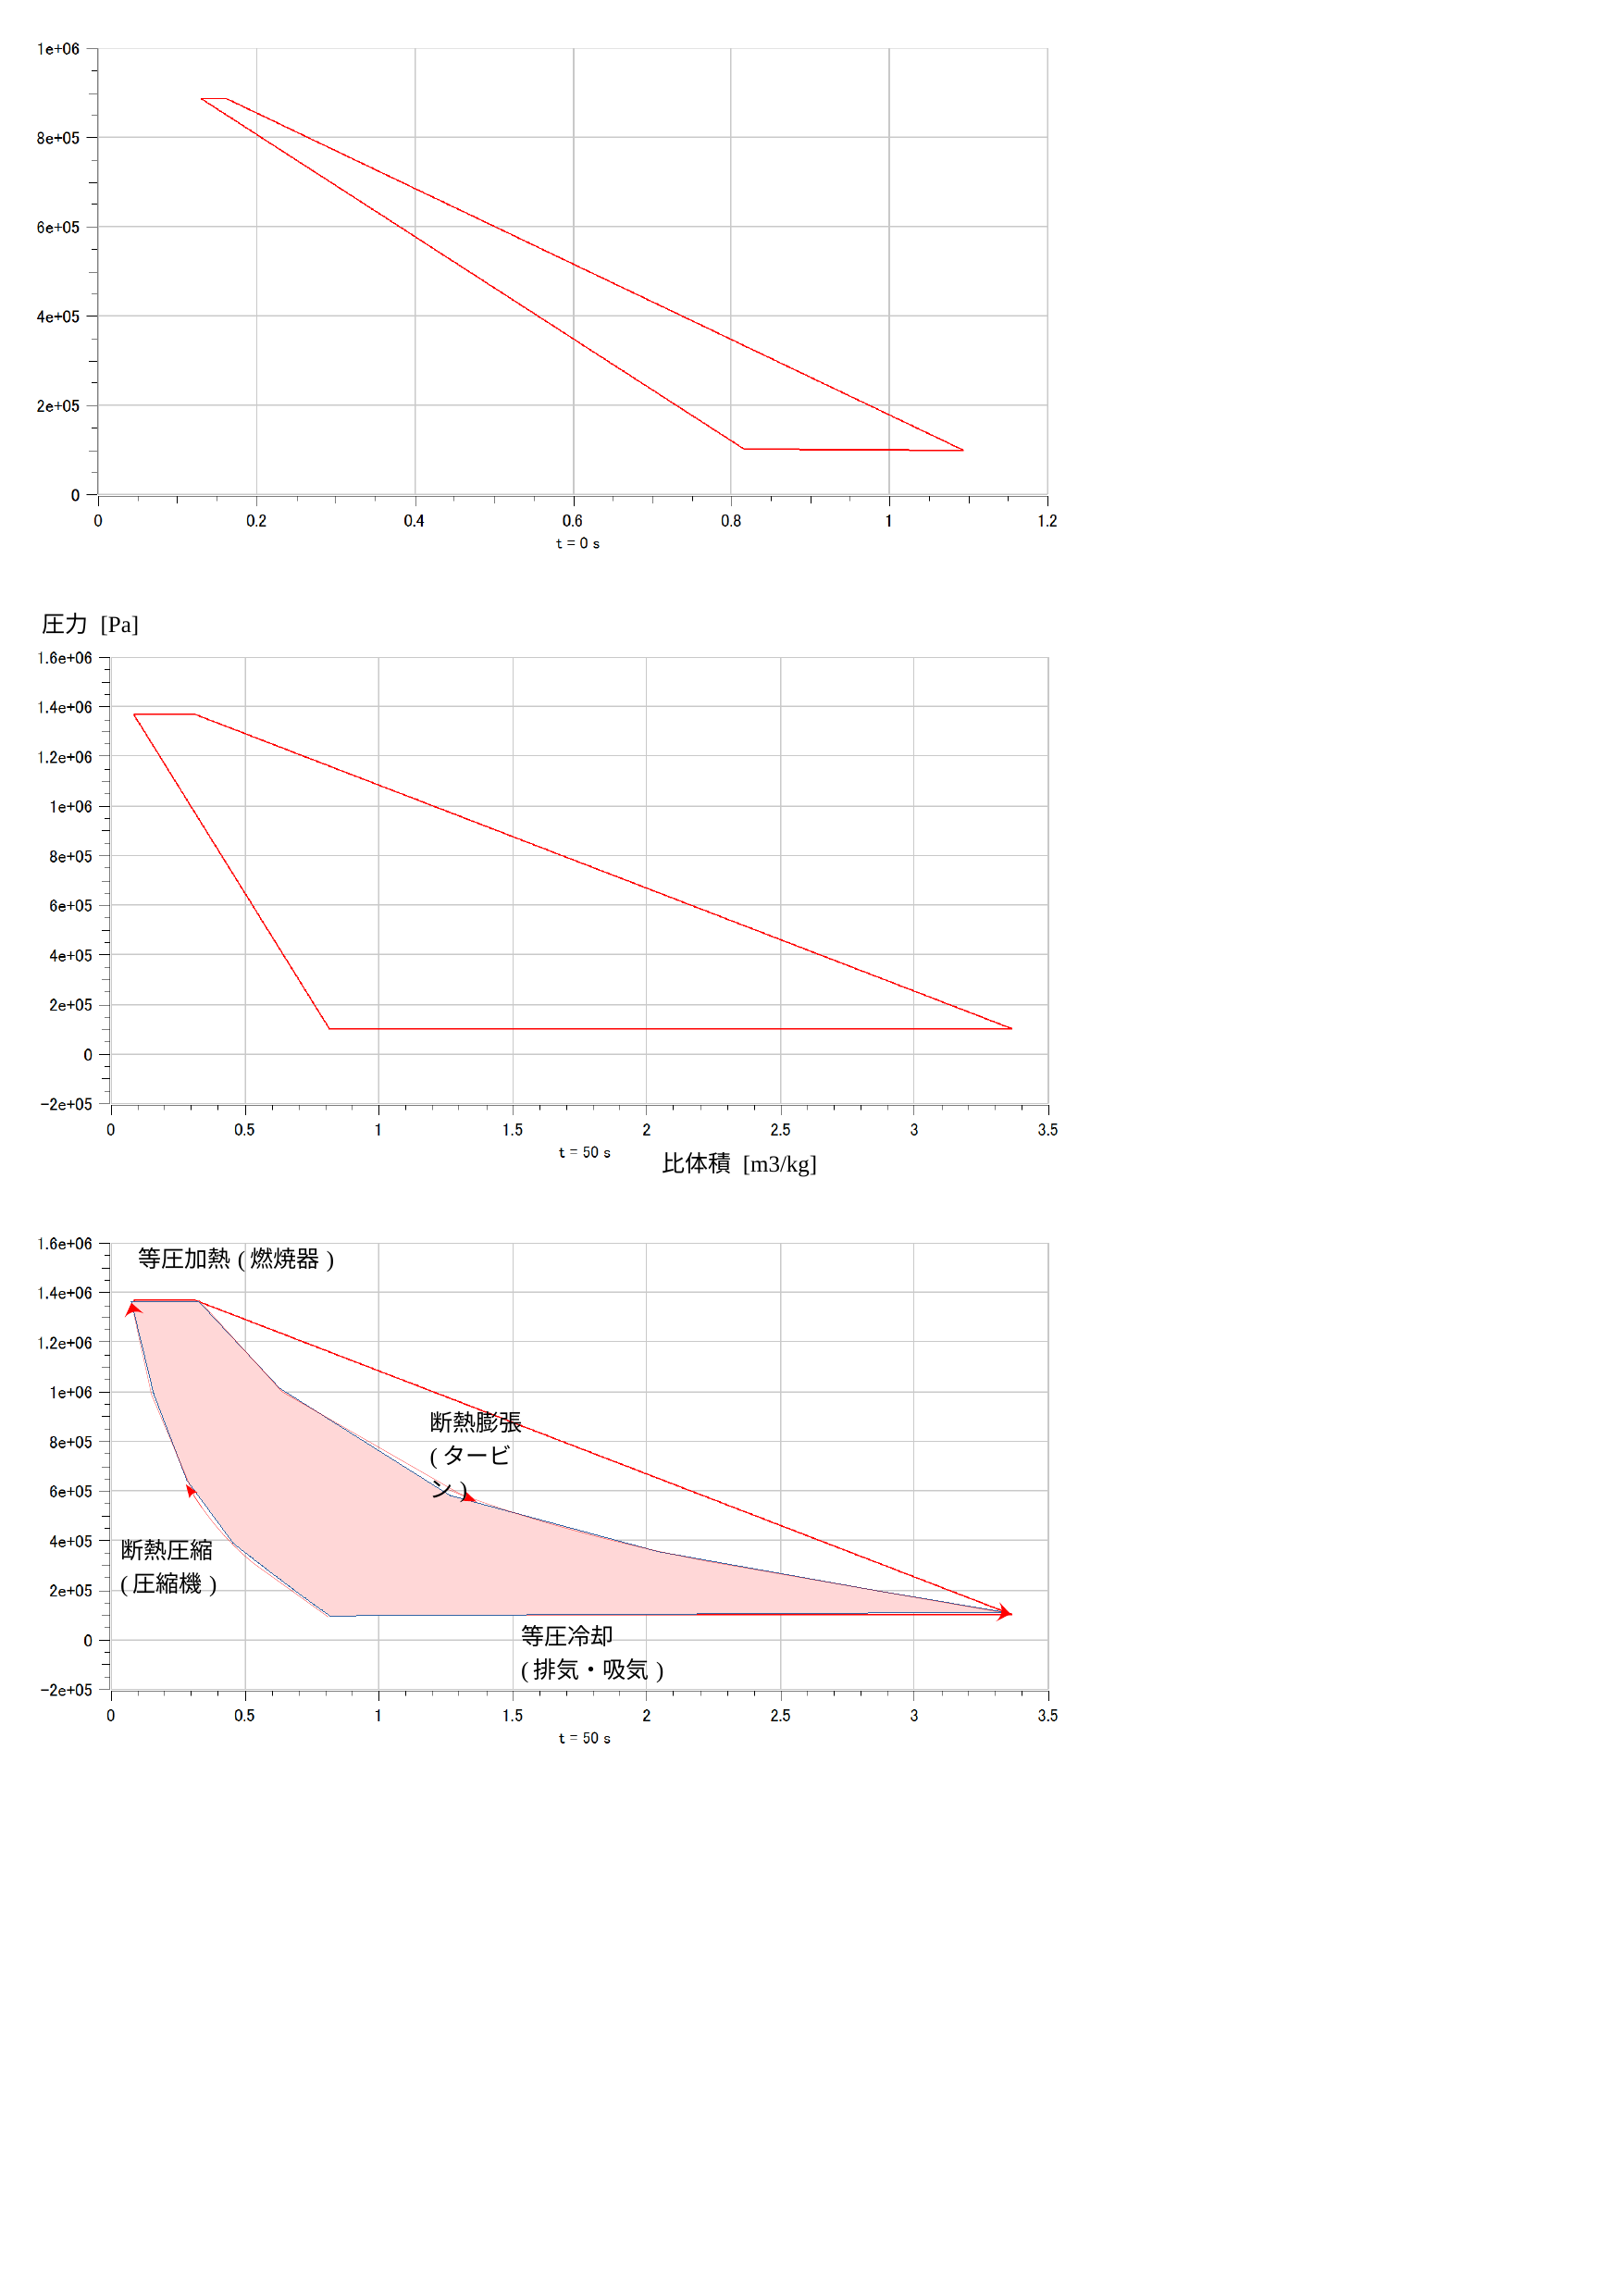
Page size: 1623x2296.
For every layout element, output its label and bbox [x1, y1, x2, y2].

picture [27, 1218, 1066, 1751]
picture [714, 1154, 723, 1159]
picture [27, 27, 1066, 553]
picture [27, 632, 1066, 1165]
